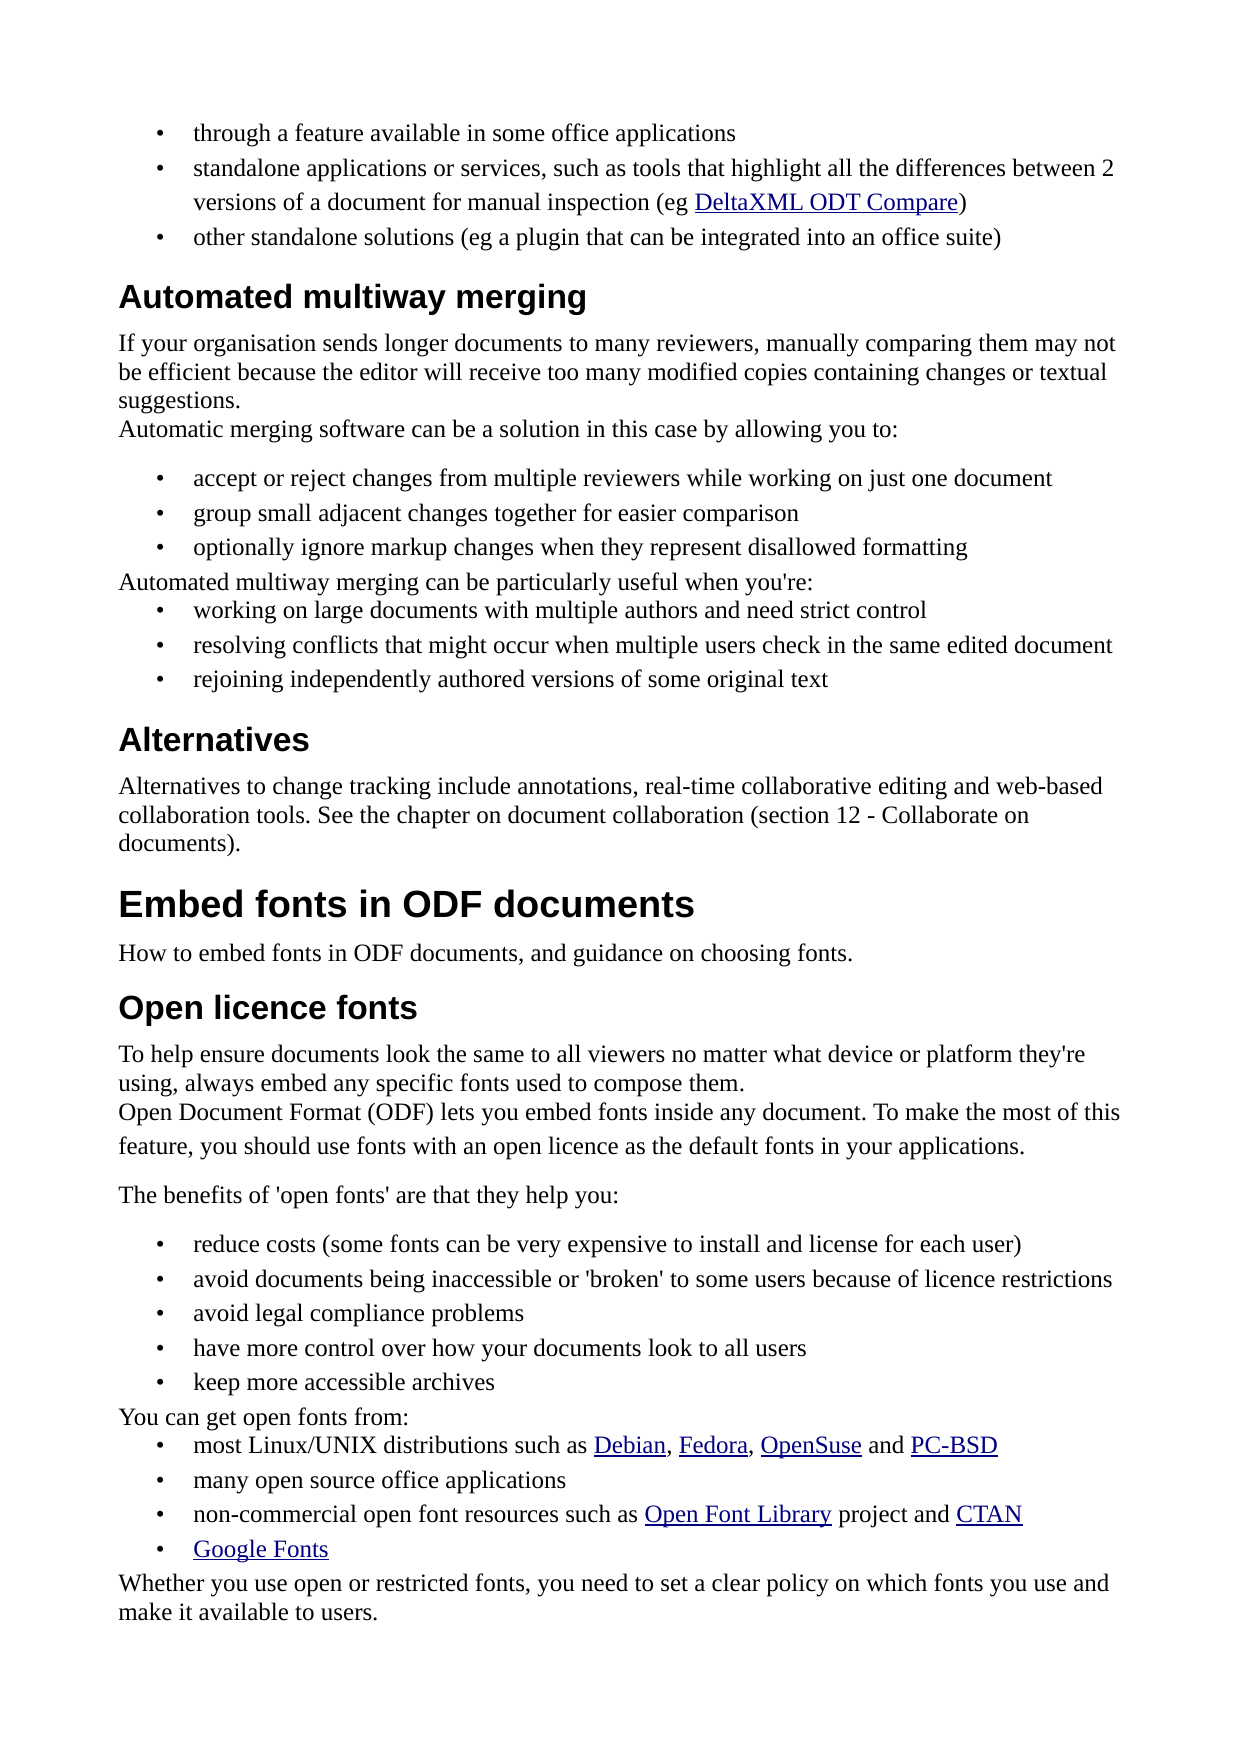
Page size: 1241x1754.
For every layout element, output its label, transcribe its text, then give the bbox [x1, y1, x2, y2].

text You can get open fonts from: [118, 1402, 1122, 1430]
list non-commercial open font resources such as Open Font Library project and CTAN [156, 1499, 1122, 1528]
list have more control over how your documents look to all users [156, 1333, 1122, 1361]
list most Linux/UNIX distributions such as Debian, Fedora, OpenSuse and PC-BSD [156, 1430, 1122, 1459]
text Alternatives to change tracking include annotations, real-time collaborative editing and web-based collaboration tools. See the chapter on document collaboration (section 12 - Collaborate on documents). [118, 771, 1122, 857]
list avoid legal compliance problems [156, 1298, 1122, 1327]
list Google Fonts [156, 1534, 1122, 1562]
subtitle Open licence fonts [118, 988, 1122, 1027]
text Automated multiway merging can be particularly useful when you're: [118, 567, 1122, 596]
subtitle Alternatives [118, 720, 1122, 758]
list other standalone solutions (eg a plugin that can be integrated into an office suite) [156, 222, 1122, 250]
text How to embed fonts in ODF documents, and guidance on choosing fonts. [118, 938, 1122, 967]
list many open source office applications [156, 1465, 1122, 1493]
list optionally ignore markup changes when they represent disallowed formatting [156, 532, 1122, 561]
list resolving conflicts that might occur when multiple users check in the same edited document [156, 630, 1122, 659]
text Open Document Format (ODF) lets you embed fonts inside any document. To make the most of this feature, you should use fonts with an open licence as the default fonts in your applications. [118, 1097, 1122, 1160]
text If your organisation sends longer documents to many reviewers, manually comparing them may not be efficient because the editor will receive too many modified copies containing changes or textual suggestions. [118, 328, 1122, 414]
text Automatic merging software can be a solution in this case by allowing you to: [118, 414, 1122, 443]
text Whether you use open or restricted fonts, you need to set a clear policy on which fonts you use and make it available to users. [118, 1568, 1122, 1626]
text The benefits of 'open fonts' are that they help you: [118, 1180, 1122, 1209]
list keep more accessible archives [156, 1367, 1122, 1396]
list through a feature available in some office applications [156, 118, 1122, 147]
list avoid documents being inaccessible or 'broken' to some users because of licence restrictions [156, 1264, 1122, 1292]
list accept or reject changes from multiple reviewers while working on just one document [156, 463, 1122, 492]
subtitle Embed fonts in ODF documents [118, 882, 1122, 926]
list standalone applications or services, such as tools that highlight all the differences between 2 versions of a document for manual inspection (eg DeltaXML ODT Compare) [156, 153, 1122, 216]
list working on large documents with multiple authors and need strict control [156, 596, 1122, 624]
list reduce costs (some fonts can be very expensive to install and license for each user) [156, 1229, 1122, 1258]
list group small adjacent changes together for easier comparison [156, 498, 1122, 527]
list rejoining independently authored versions of some original text [156, 664, 1122, 693]
text To help ensure documents look the same to all viewers no matter what device or platform they're using, always embed any specific fonts used to compose them. [118, 1039, 1122, 1097]
subtitle Automated multiway merging [118, 277, 1122, 316]
